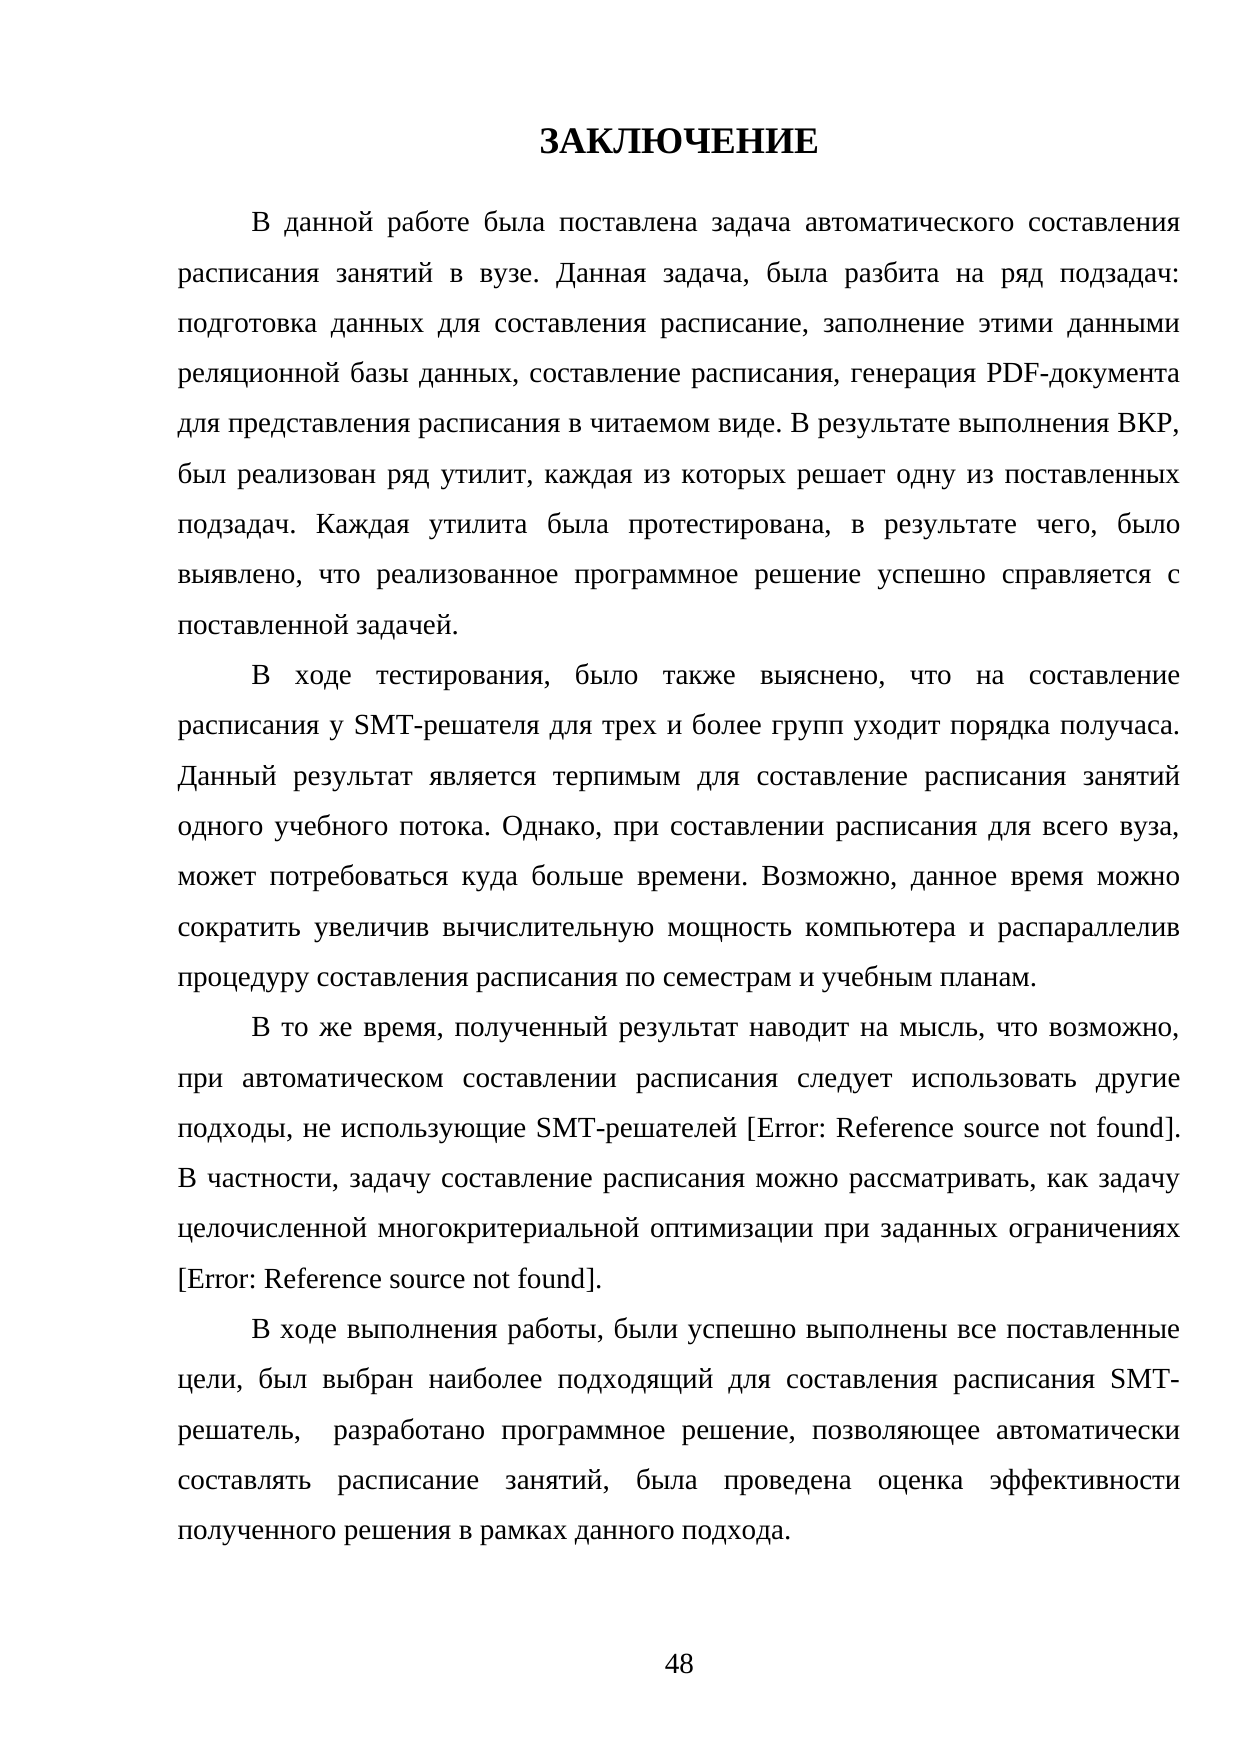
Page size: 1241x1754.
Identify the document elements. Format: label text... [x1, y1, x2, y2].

text В данной работе была поставлена задача автоматического составления расписания занятий в вузе. Данная задача, была разбита на ряд подзадач: подготовка данных для составления расписание, заполнение этими данными реляционной базы данных, составление расписания, генерация PDF-документа для представления расписания в читаемом виде. В результате выполнения ВКР, был реализован ряд утилит, каждая из которых решает одну из поставленных подзадач. Каждая утилита была протестирована, в результате чего, было выявлено, что реализованное программное решение успешно справляется с поставленной задачей. [177, 204, 1181, 640]
subtitle Заключение [177, 118, 1181, 161]
text В ходе выполнения работы, были успешно выполнены все поставленные цели, был выбран наиболее подходящий для составления расписания SMT-решатель, разработано программное решение, позволяющее автоматически составлять расписание занятий, была проведена оценка эффективности полученного решения в рамках данного подхода. [177, 1311, 1181, 1546]
text В то же время, полученный результат наводит на мысль, что возможно, при автоматическом составлении расписания следует использовать другие подходы, не использующие SMT-решателей [Error: Reference source not found]. В частности, задачу составление расписания можно рассматривать, как задачу целочисленной многокритериальной оптимизации при заданных ограничениях [Error: Reference source not found]. [177, 1009, 1181, 1294]
text В ходе тестирования, было также выяснено, что на составление расписания у SMT-решателя для трех и более групп уходит порядка получаса. Данный результат является терпимым для составление расписания занятий одного учебного потока. Однако, при составлении расписания для всего вуза, может потребоваться куда больше времени. Возможно, данное время можно сократить увеличив вычислительную мощность компьютера и распараллелив процедуру составления расписания по семестрам и учебным планам. [177, 657, 1181, 993]
